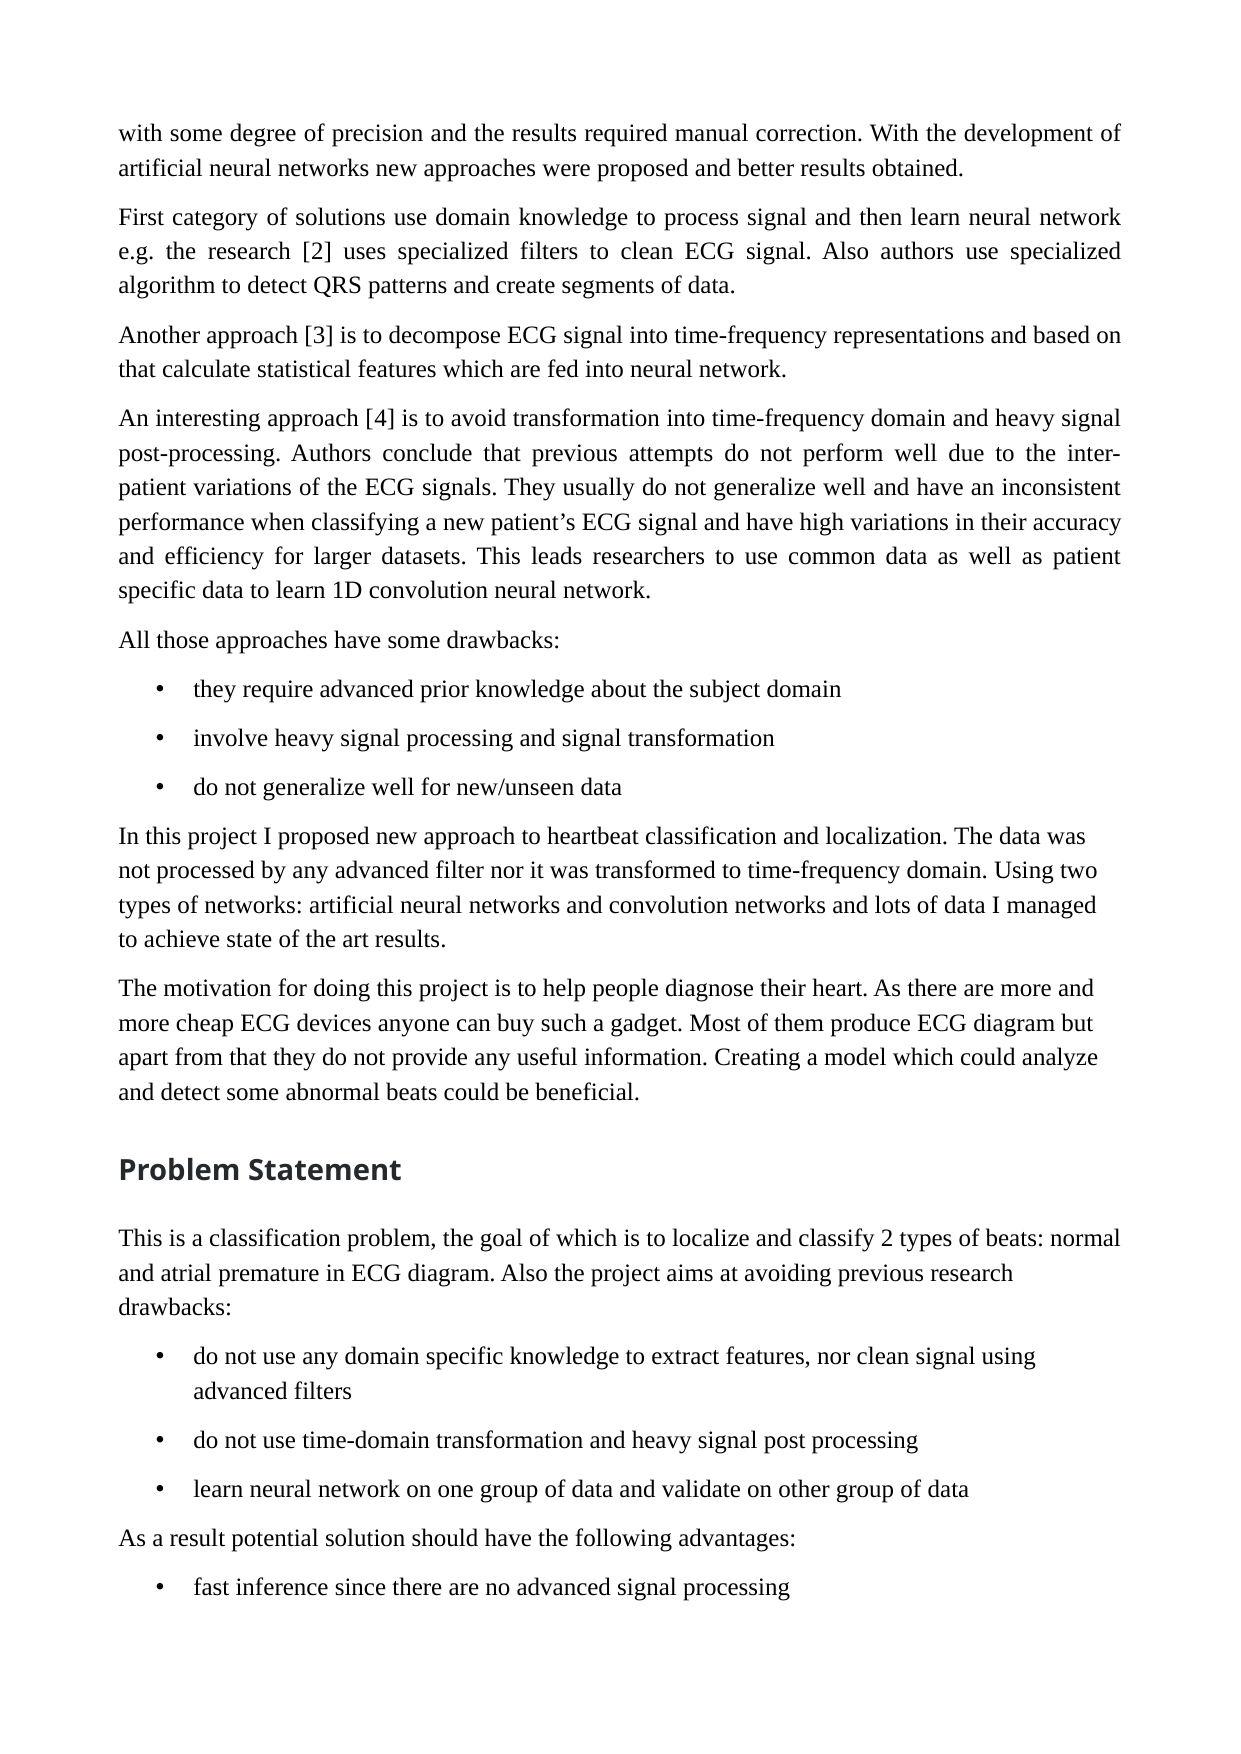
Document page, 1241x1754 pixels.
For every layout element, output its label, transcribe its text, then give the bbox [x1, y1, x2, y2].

text All those approaches have some drawbacks: [118, 625, 1122, 653]
text In this project I proposed new approach to heartbeat classification and localization. The data was not processed by any advanced filter nor it was transformed to time-frequency domain. Using two types of networks: artificial neural networks and convolution networks and lots of data I managed to achieve state of the art results. [118, 821, 1122, 953]
list do not generalize well for new/unseen data [156, 772, 1122, 801]
list do not use any domain specific knowledge to extract features, nor clean signal using advanced filters [156, 1341, 1122, 1405]
text This is a classification problem, the goal of which is to localize and classify 2 types of beats: normal and atrial premature in ECG diagram. Also the project aims at avoiding previous research drawbacks: [118, 1223, 1122, 1321]
list learn neural network on one group of data and validate on other group of data [156, 1474, 1122, 1503]
list fast inference since there are no advanced signal processing [156, 1572, 1122, 1601]
list they require advanced prior knowledge about the subject domain [156, 674, 1122, 702]
text First category of solutions use domain knowledge to process signal and then learn neural network e.g. the research [] uses specialized filters to clean ECG signal. Also authors use specialized algorithm to detect QRS patterns and create segments of data. [118, 202, 1122, 299]
text The motivation for doing this project is to help people diagnose their heart. As there are more and more cheap ECG devices anyone can buy such a gadget. Most of them produce ECG diagram but apart from that they do not provide any useful information. Creating a model which could analyze and detect some abnormal beats could be beneficial. [118, 973, 1122, 1106]
text An interesting approach [] is to avoid transformation into time-frequency domain and heavy signal post-processing. Authors conclude that previous attempts do not perform well due to the inter-patient variations of the ECG signals. They usually do not generalize well and have an inconsistent performance when classifying a new patient’s ECG signal and have high variations in their accuracy and efficiency for larger datasets. This leads researchers to use common data as well as patient specific data to learn 1D convolution neural network. [118, 403, 1122, 604]
list do not use time-domain transformation and heavy signal post processing [156, 1425, 1122, 1454]
text As a result potential solution should have the following advantages: [118, 1523, 1122, 1552]
list involve heavy signal processing and signal transformation [156, 723, 1122, 752]
text Another approach [] is to decompose ECG signal into time-frequency representations and based on that calculate statistical features which are fed into neural network. [118, 320, 1122, 383]
text with some degree of precision and the results required manual correction. With the development of artificial neural networks new approaches were proposed and better results obtained. [118, 118, 1122, 181]
subtitle Problem Statement [118, 1149, 1122, 1188]
